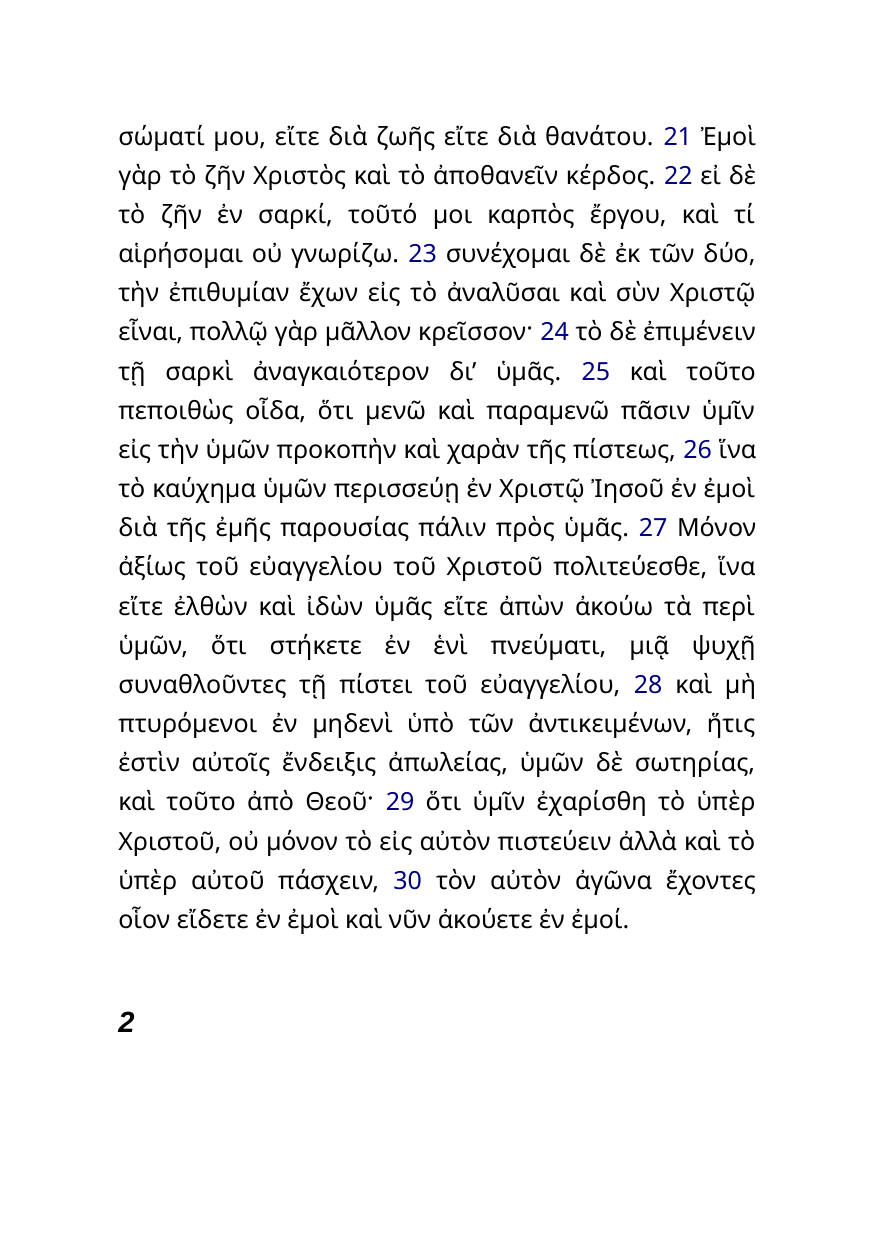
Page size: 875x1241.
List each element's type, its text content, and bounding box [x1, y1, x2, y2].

subtitle 2 [118, 1005, 756, 1038]
text σώματί μου, εἴτε διὰ ζωῆς εἴτε διὰ θανάτου. 21 Ἐμοὶ γὰρ τὸ ζῆν Χριστὸς καὶ τὸ ἀποθανεῖν κέρδος. 22 εἰ δὲ τὸ ζῆν ἐν σαρκί, τοῦτό μοι καρπὸς ἔργου, καὶ τί αἱρήσομαι οὐ γνωρίζω. 23 συνέχομαι δὲ ἐκ τῶν δύο, τὴν ἐπιθυμίαν ἔχων εἰς τὸ ἀναλῦσαι καὶ σὺν Χριστῷ εἶναι, πολλῷ γὰρ μᾶλλον κρεῖσσον· 24 τὸ δὲ ἐπιμένειν τῇ σαρκὶ ἀναγκαιότερον δι’ ὑμᾶς. 25 καὶ τοῦτο πεποιθὼς οἶδα, ὅτι μενῶ καὶ παραμενῶ πᾶσιν ὑμῖν εἰς τὴν ὑμῶν προκοπὴν καὶ χαρὰν τῆς πίστεως, 26 ἵνα τὸ καύχημα ὑμῶν περισσεύῃ ἐν Χριστῷ Ἰησοῦ ἐν ἐμοὶ διὰ τῆς ἐμῆς παρουσίας πάλιν πρὸς ὑμᾶς. 27 Μόνον ἀξίως τοῦ εὐαγγελίου τοῦ Χριστοῦ πολιτεύεσθε, ἵνα εἴτε ἐλθὼν καὶ ἰδὼν ὑμᾶς εἴτε ἀπὼν ἀκούω τὰ περὶ ὑμῶν, ὅτι στήκετε ἐν ἑνὶ πνεύματι, μιᾷ ψυχῇ συναθλοῦντες τῇ πίστει τοῦ εὐαγγελίου, 28 καὶ μὴ πτυρόμενοι ἐν μηδενὶ ὑπὸ τῶν ἀντικειμένων, ἥτις ἐστὶν αὐτοῖς ἔνδειξις ἀπωλείας, ὑμῶν δὲ σωτηρίας, καὶ τοῦτο ἀπὸ Θεοῦ· 29 ὅτι ὑμῖν ἐχαρίσθη τὸ ὑπὲρ Χριστοῦ, οὐ μόνον τὸ εἰς αὐτὸν πιστεύειν ἀλλὰ καὶ τὸ ὑπὲρ αὐτοῦ πάσχειν, 30 τὸν αὐτὸν ἀγῶνα ἔχοντες οἷον εἴδετε ἐν ἐμοὶ καὶ νῦν ἀκούετε ἐν ἐμοί. [118, 118, 756, 936]
